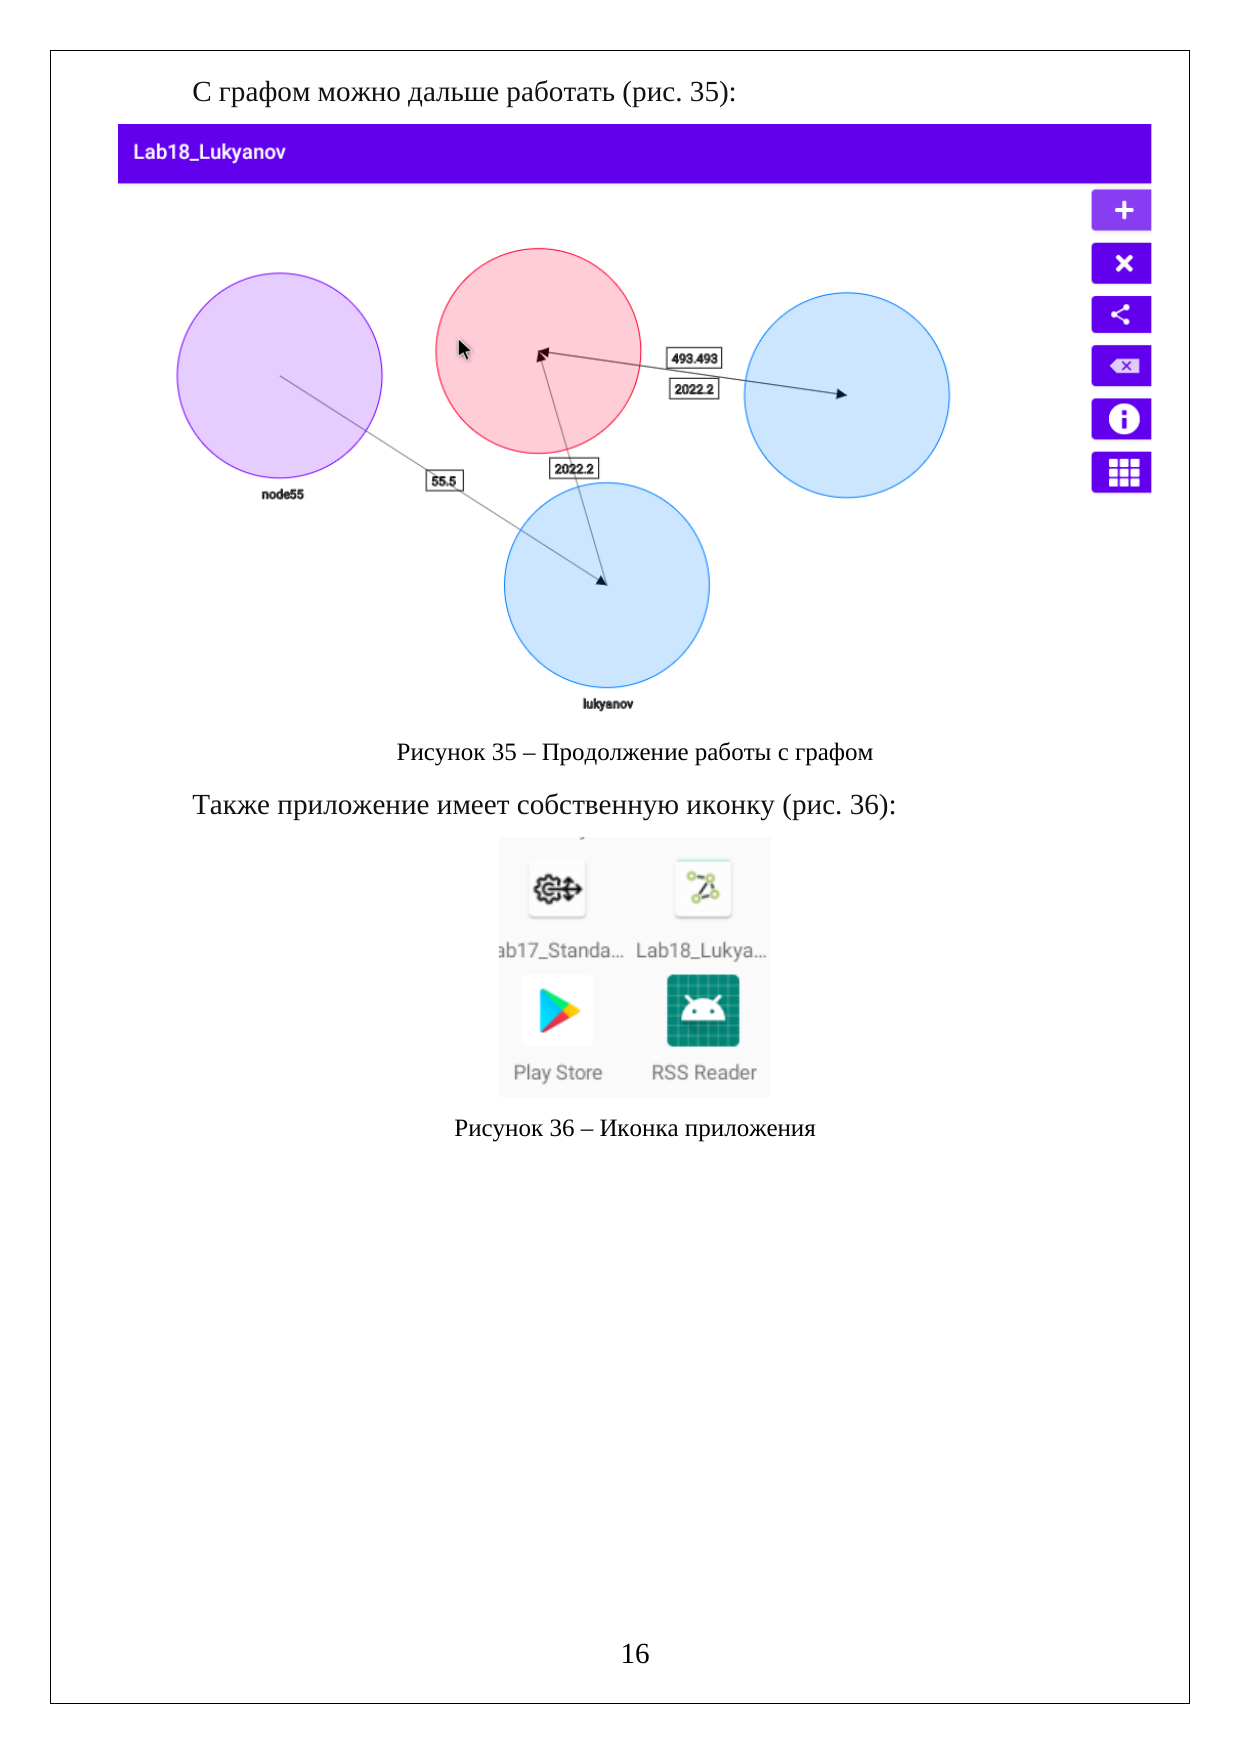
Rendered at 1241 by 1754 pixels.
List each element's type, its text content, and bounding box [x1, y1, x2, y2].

text Рисунок 35 – Продолжение работы с графом [118, 737, 1152, 766]
text Рисунок 36 – Иконка приложения [118, 1113, 1152, 1142]
text С графом можно дальше работать (рис. 35): [118, 74, 1152, 107]
text Также приложение имеет собственную иконку (рис. 36): [118, 787, 1152, 821]
